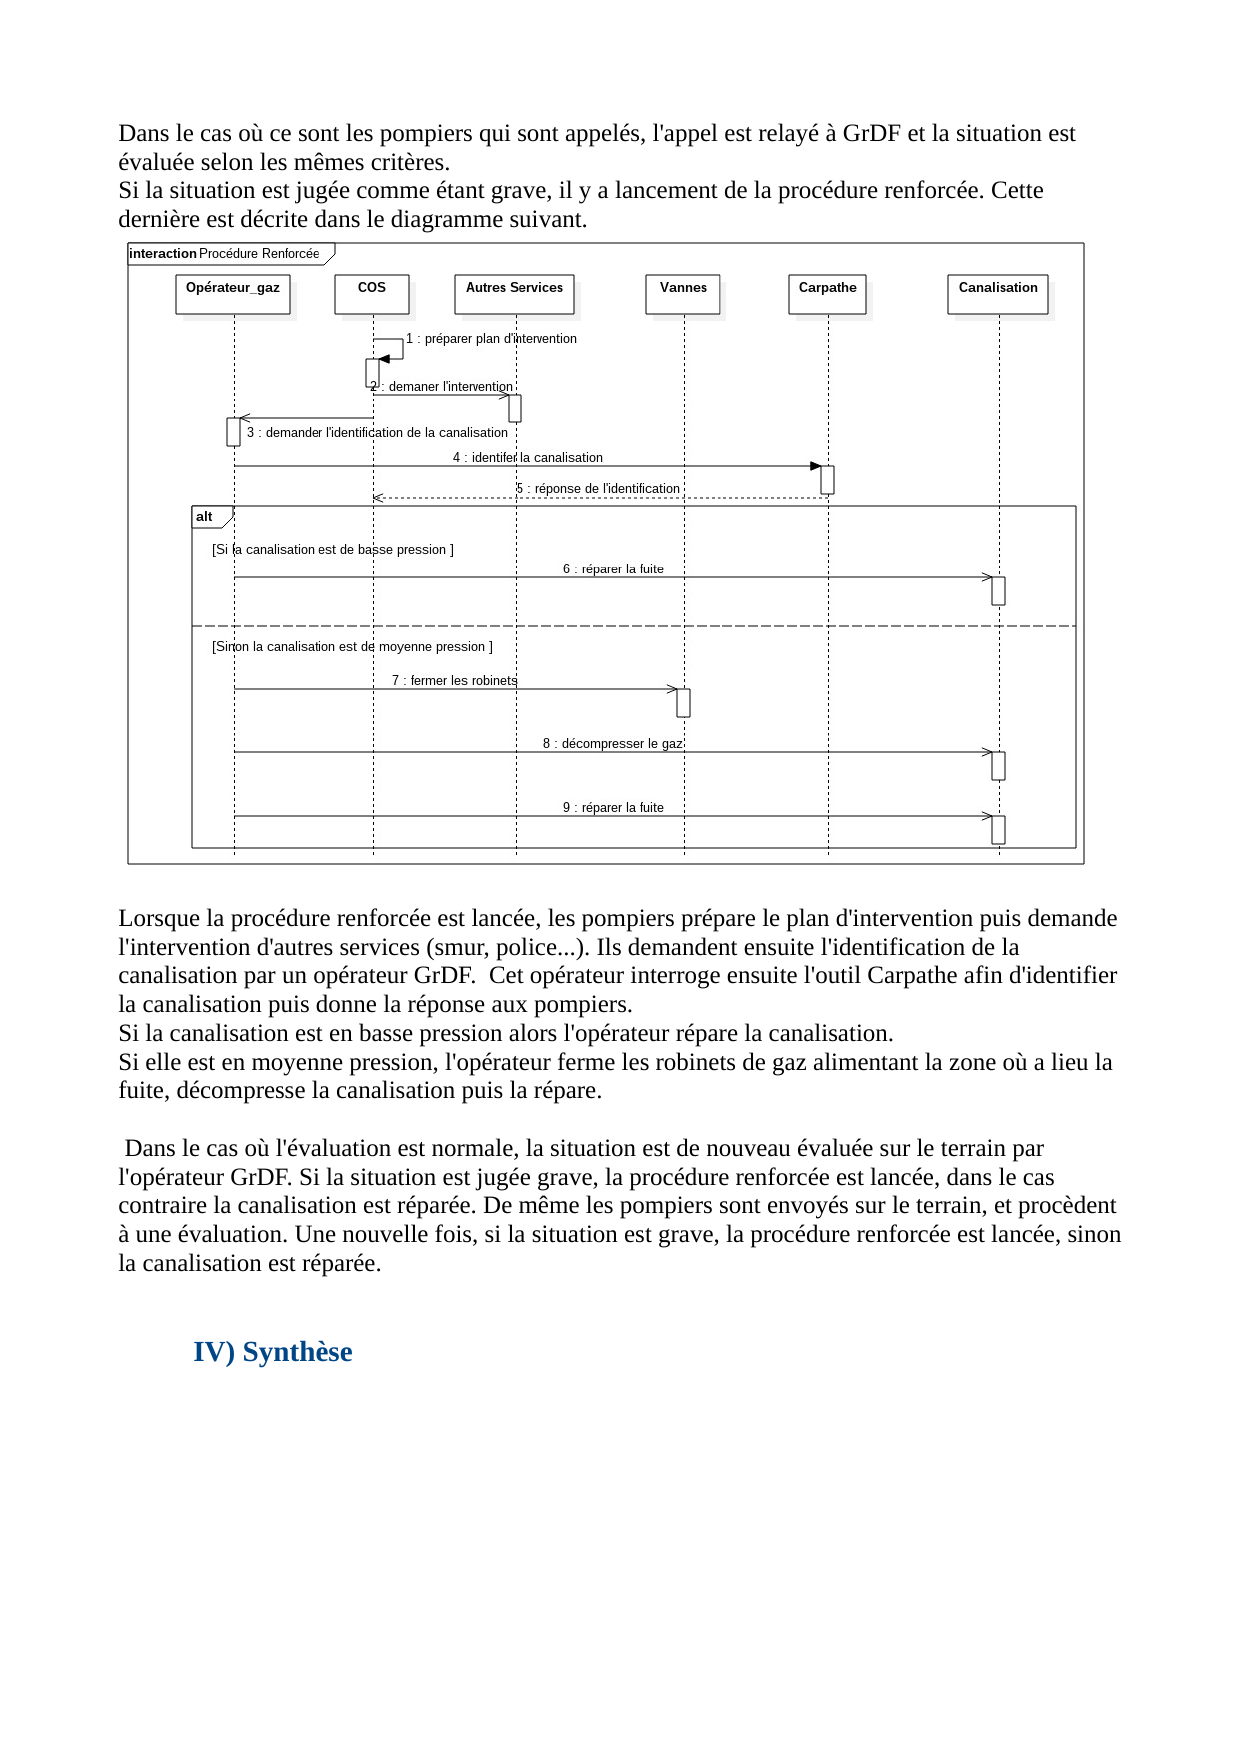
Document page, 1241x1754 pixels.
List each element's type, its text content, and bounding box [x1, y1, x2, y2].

text Lorsque la procédure renforcée est lancée, les pompiers prépare le plan d'intervention puis demande l'intervention d'autres services (smur, police...). Ils demandent ensuite l'identification de la canalisation par un opérateur GrDF. Cet opérateur interroge ensuite l'outil Carpathe afin d'identifier la canalisation puis donne la réponse aux pompiers. [118, 903, 1122, 1018]
text Dans le cas où l'évaluation est normale, la situation est de nouveau évaluée sur le terrain par l'opérateur GrDF. Si la situation est jugée grave, la procédure renforcée est lancée, dans le cas contraire la canalisation est réparée. De même les pompiers sont envoyés sur le terrain, et procèdent à une évaluation. Une nouvelle fois, si la situation est grave, la procédure renforcée est lancée, sinon la canalisation est réparée. [118, 1133, 1122, 1277]
text Dans le cas où ce sont les pompiers qui sont appelés, l'appel est relayé à GrDF et la situation est évaluée selon les mêmes critères. [118, 118, 1122, 176]
picture [118, 233, 1123, 903]
text Si la situation est jugée comme étant grave, il y a lancement de la procédure renforcée. Cette dernière est décrite dans le diagramme suivant. [118, 176, 1122, 233]
list IV) Synthèse [156, 1334, 1122, 1368]
text Si la canalisation est en basse pression alors l'opérateur répare la canalisation. [118, 1018, 1122, 1047]
text Si elle est en moyenne pression, l'opérateur ferme les robinets de gaz alimentant la zone où a lieu la fuite, décompresse la canalisation puis la répare. [118, 1047, 1122, 1104]
